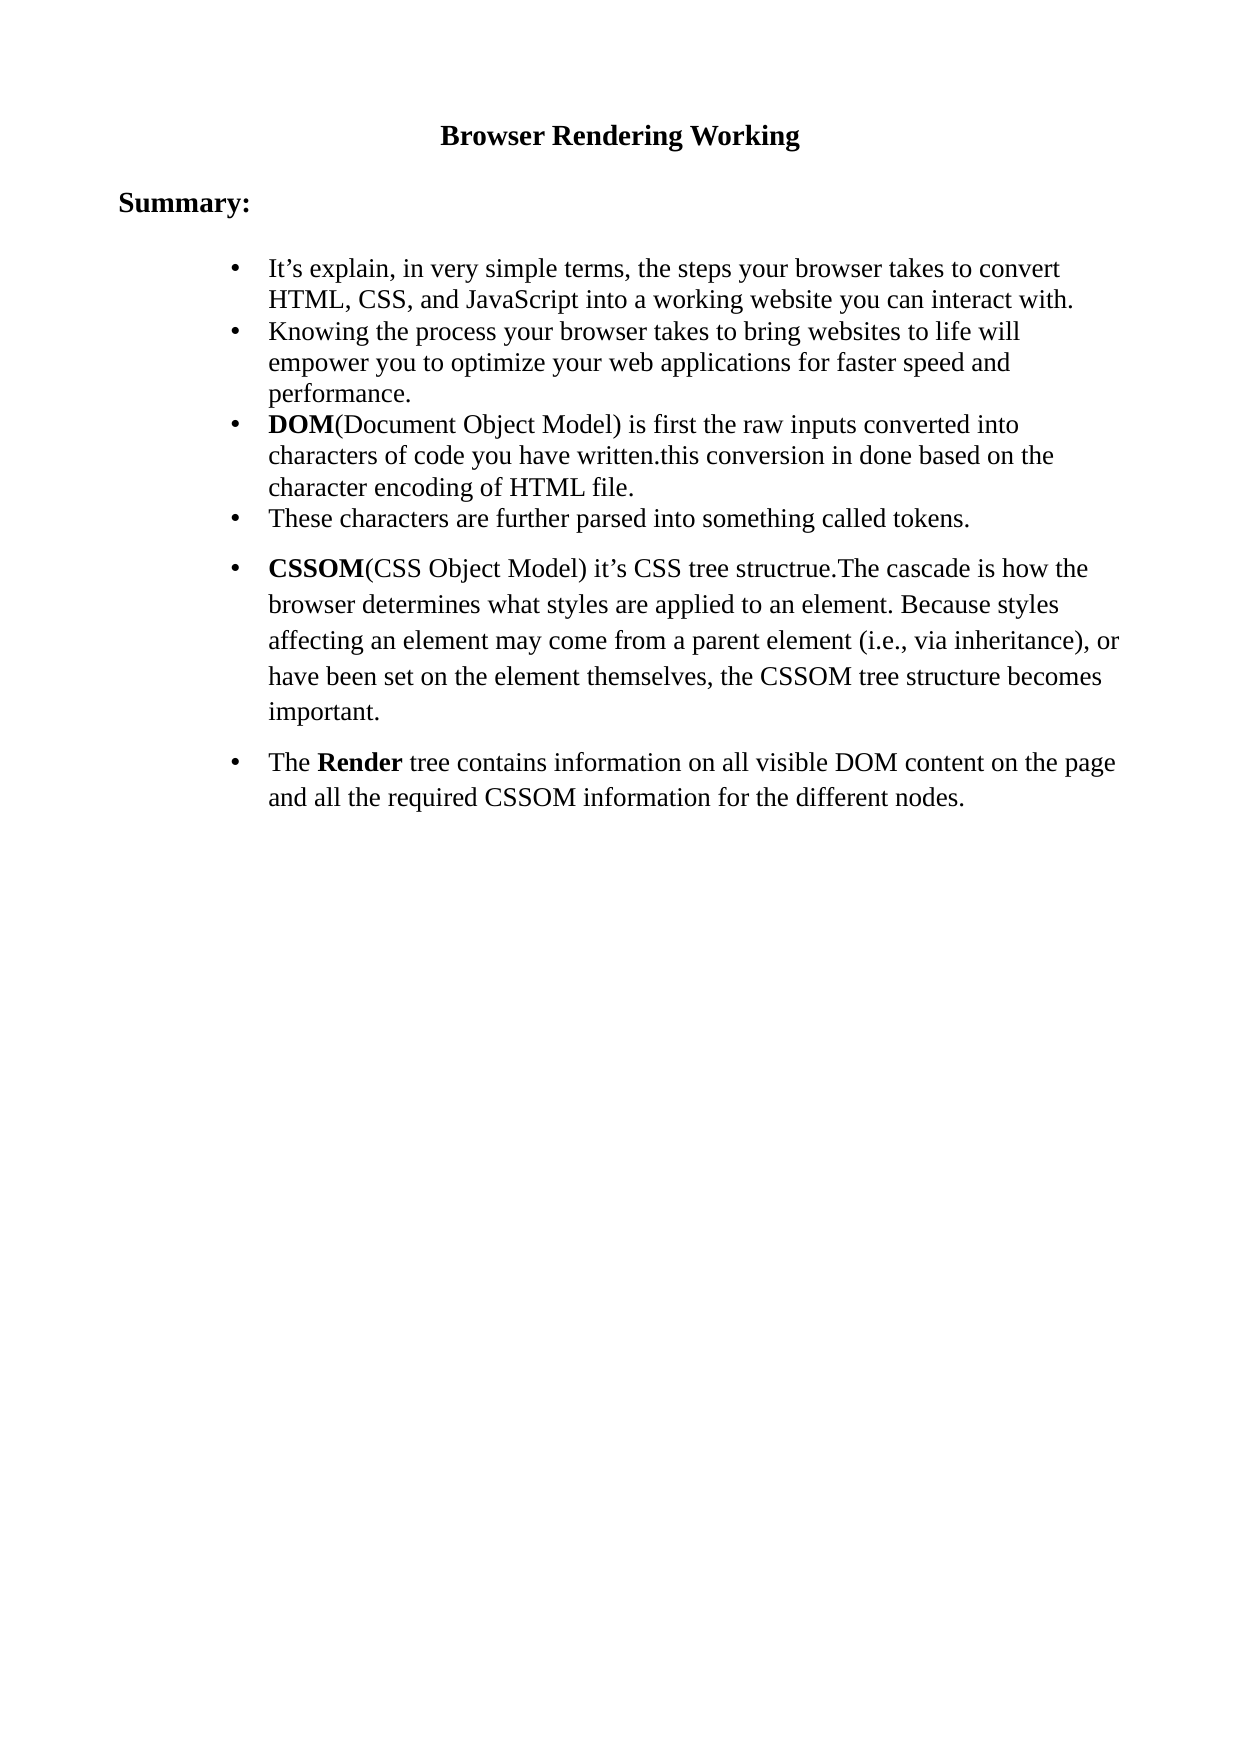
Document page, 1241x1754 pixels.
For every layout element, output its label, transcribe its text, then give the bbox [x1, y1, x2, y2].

list CSSOM(CSS Object Model) it’s CSS tree structrue.The cascade is how the browser determines what styles are applied to an element. Because styles affecting an element may come from a parent element (i.e., via inheritance), or have been set on the element themselves, the CSSOM tree structure becomes important. [231, 552, 1122, 726]
list Knowing the process your browser takes to bring websites to life will empower you to optimize your web applications for faster speed and performance. [231, 315, 1122, 408]
text Browser Rendering Working [118, 118, 1122, 152]
list It’s explain, in very simple terms, the steps your browser takes to convert HTML, CSS, and JavaScript into a working website you can interact with. [231, 252, 1122, 315]
list The Render tree contains information on all visible DOM content on the page and all the required CSSOM information for the different nodes. [231, 746, 1122, 813]
list DOM(Document Object Model) is first the raw inputs converted into characters of code you have written.this conversion in done based on the character encoding of HTML file. [231, 408, 1122, 502]
text Summary: [118, 185, 1122, 219]
list These characters are further parsed into something called tokens. [231, 502, 1122, 533]
